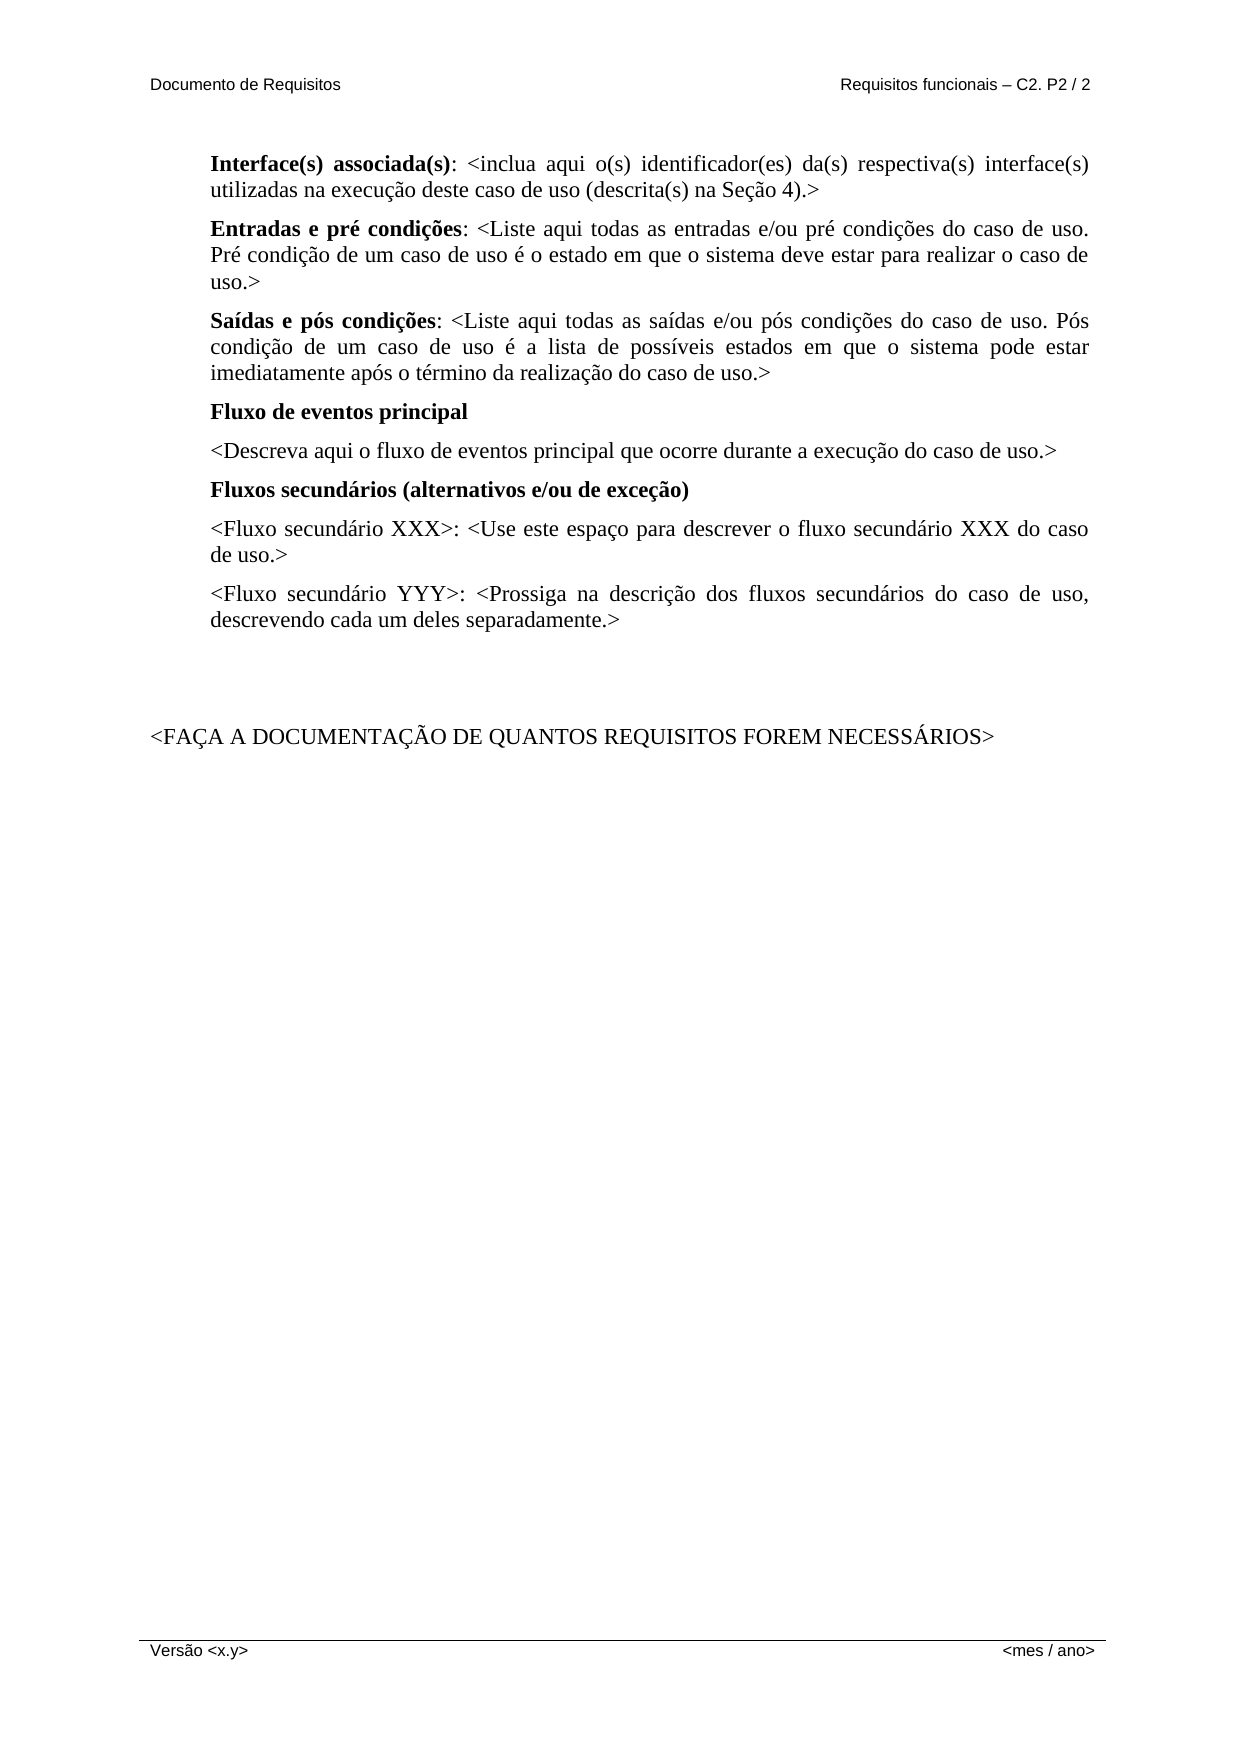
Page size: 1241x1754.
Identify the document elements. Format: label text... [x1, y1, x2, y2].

text Interface(s) associada(s): <inclua aqui o(s) identificador(es) da(s) respectiva(s) interface(s) utilizadas na execução deste caso de uso (descrita(s) na Seção 4).> [210, 150, 1090, 203]
text Entradas e pré condições: <Liste aqui todas as entradas e/ou pré condições do caso de uso. Pré condição de um caso de uso é o estado em que o sistema deve estar para realizar o caso de uso.> [210, 215, 1090, 294]
text Saídas e pós condições: <Liste aqui todas as saídas e/ou pós condições do caso de uso. Pós condição de um caso de uso é a lista de possíveis estados em que o sistema pode estar imediatamente após o término da realização do caso de uso.> [210, 307, 1090, 386]
text Fluxos secundários (alternativos e/ou de exceção) [210, 476, 1090, 502]
text <Fluxo secundário XXX>: <Use este espaço para descrever o fluxo secundário XXX do caso de uso.> [210, 515, 1090, 568]
text Fluxo de eventos principal [210, 398, 1090, 425]
text <FAÇA A DOCUMENTAÇÃO DE QUANTOS REQUISITOS FOREM NECESSÁRIOS> [150, 723, 1090, 749]
text <Fluxo secundário YYY>: <Prossiga na descrição dos fluxos secundários do caso de uso, descrevendo cada um deles separadamente.> [210, 580, 1090, 633]
text <Descreva aqui o fluxo de eventos principal que ocorre durante a execução do caso de uso.> [210, 437, 1090, 463]
